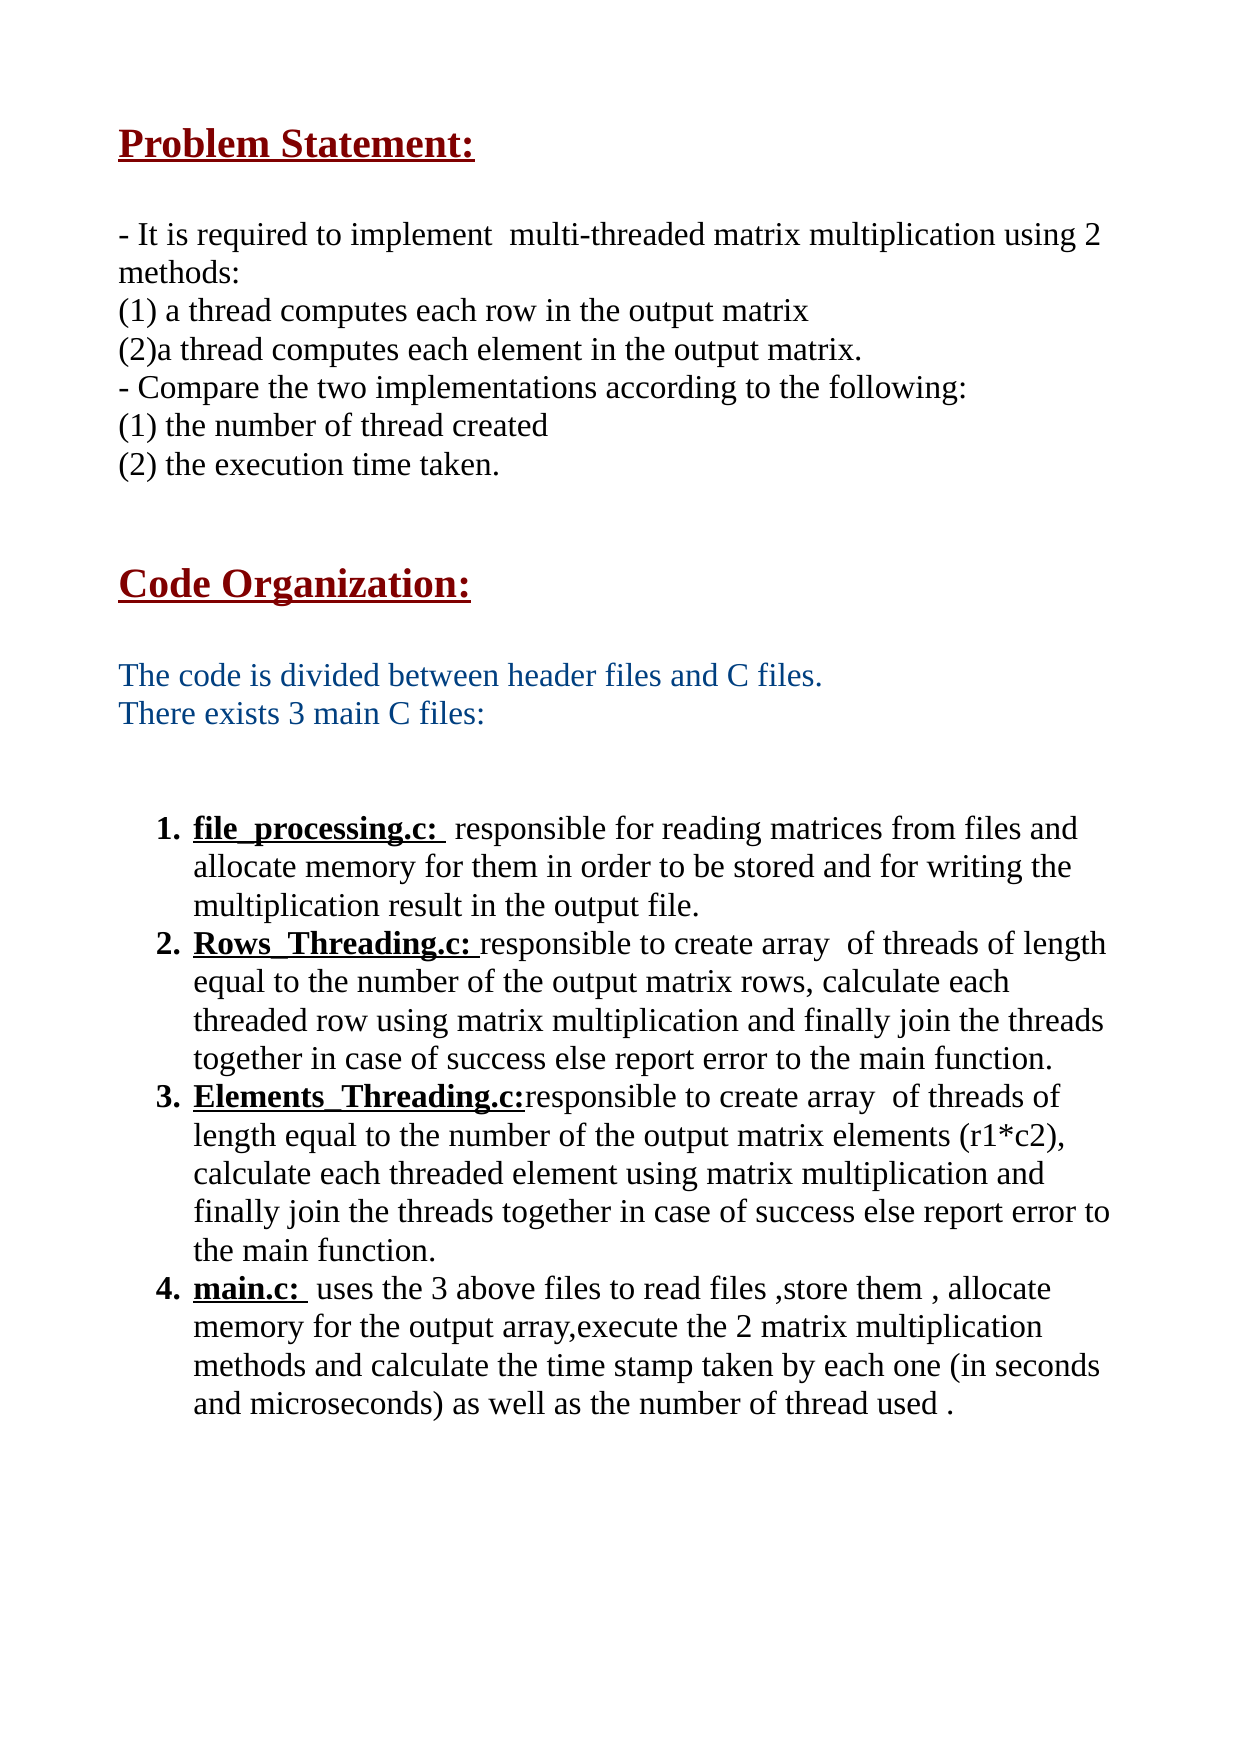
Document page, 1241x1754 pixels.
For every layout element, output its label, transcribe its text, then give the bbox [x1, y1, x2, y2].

text (2)a thread computes each element in the output matrix. [118, 329, 1122, 367]
text Code Organization: [118, 559, 1122, 607]
text - Compare the two implementations according to the following: [118, 367, 1122, 406]
text Problem Statement: [118, 118, 1122, 166]
text The code is divided between header files and C files. [118, 655, 1122, 693]
text - It is required to implement multi-threaded matrix multiplication using 2 methods: [118, 214, 1122, 291]
list main.c: uses the 3 above files to read files ,store them , allocate memory for the output array,execute the 2 matrix multiplication methods and calculate the time stamp taken by each one (in seconds and microseconds) as well as the number of thread used . [156, 1268, 1122, 1421]
text (1) a thread computes each row in the output matrix [118, 291, 1122, 329]
text (2) the execution time taken. [118, 444, 1122, 482]
list file_processing.c: responsible for reading matrices from files and allocate memory for them in order to be stored and for writing the multiplication result in the output file. [156, 808, 1122, 923]
list Rows_Threading.c: responsible to create array of threads of length equal to the number of the output matrix rows, calculate each threaded row using matrix multiplication and finally join the threads together in case of success else report error to the main function. [156, 923, 1122, 1076]
text (1) the number of thread created [118, 406, 1122, 444]
text There exists 3 main C files: [118, 693, 1122, 731]
list Elements_Threading.c:responsible to create array of threads of length equal to the number of the output matrix elements (r1*c2), calculate each threaded element using matrix multiplication and finally join the threads together in case of success else report error to the main function. [156, 1076, 1122, 1268]
